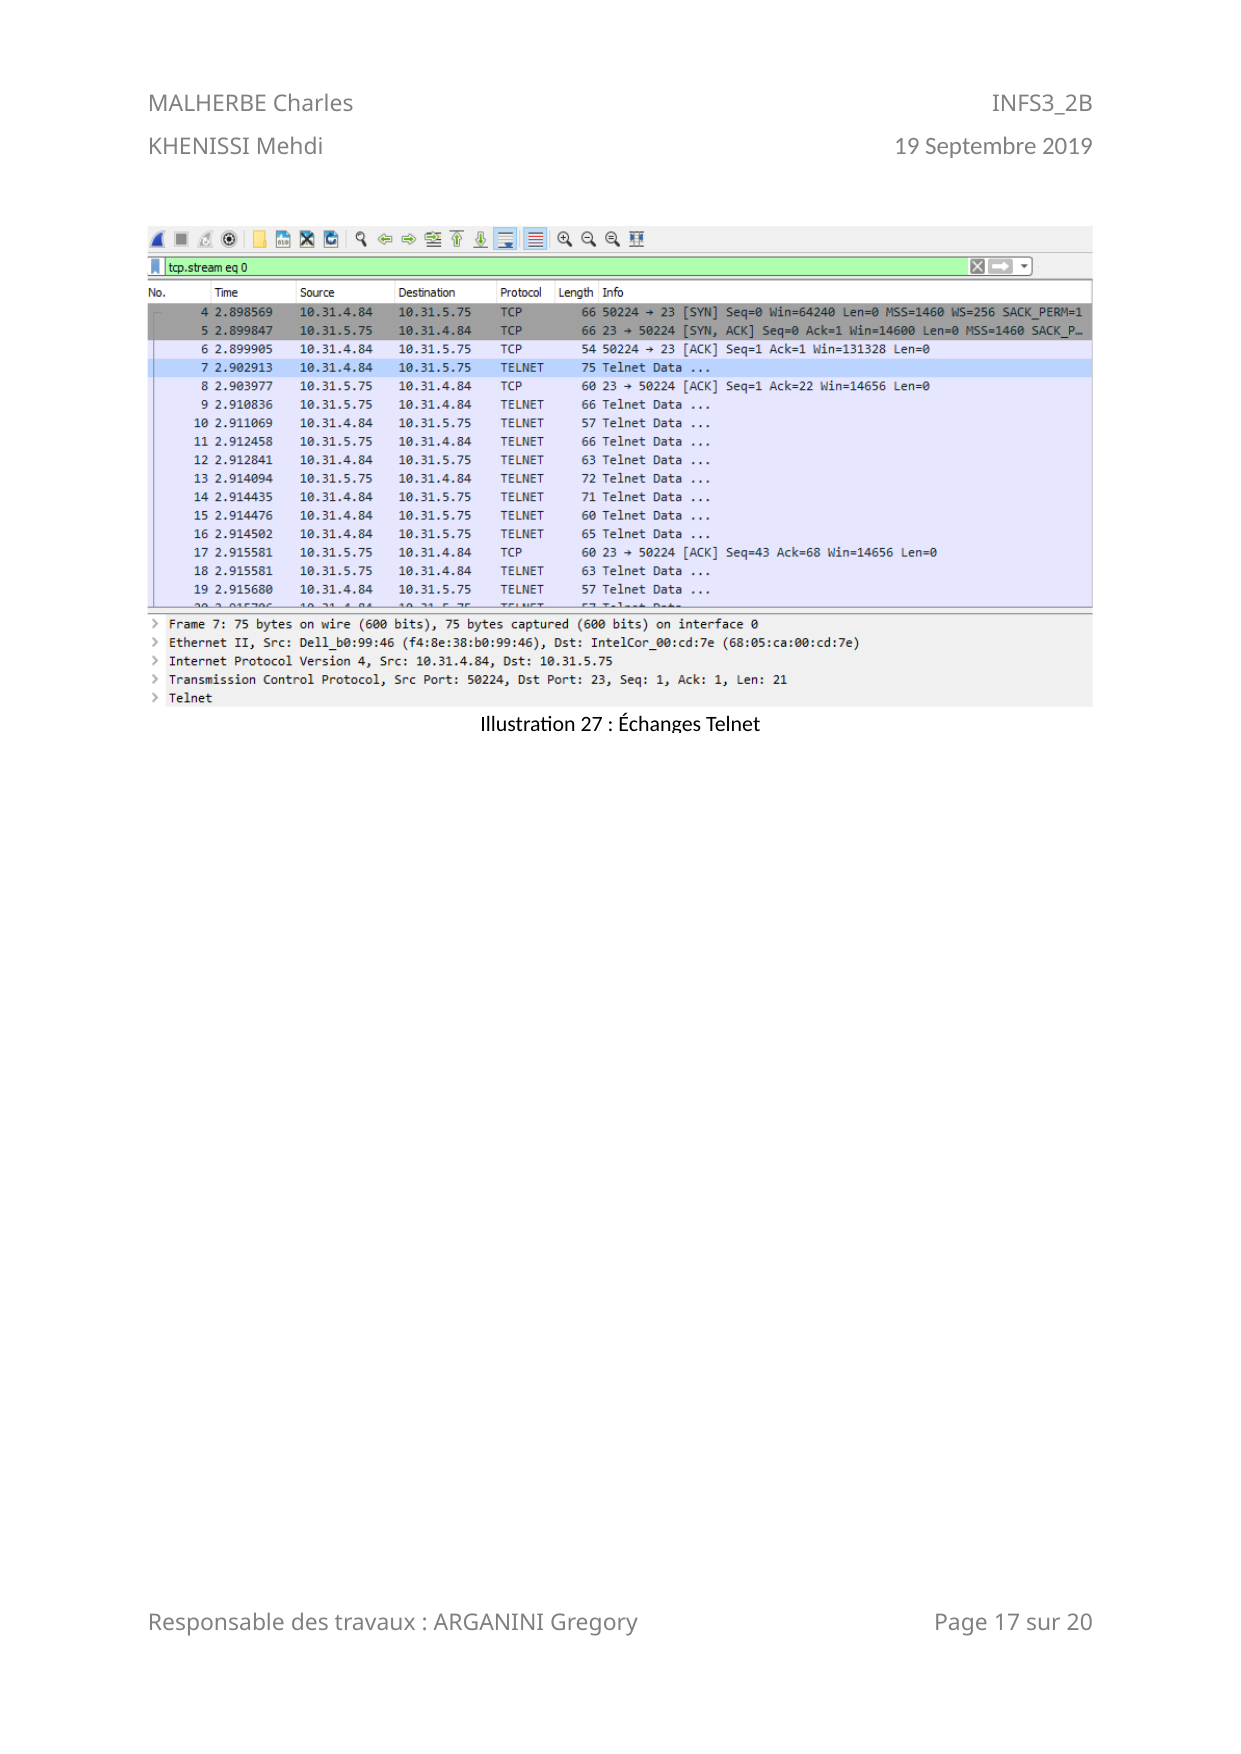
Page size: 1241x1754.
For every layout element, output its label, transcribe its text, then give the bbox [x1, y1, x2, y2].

text [148, 204, 1093, 225]
text Illustration 27 : Échanges Telnet [148, 710, 1093, 732]
